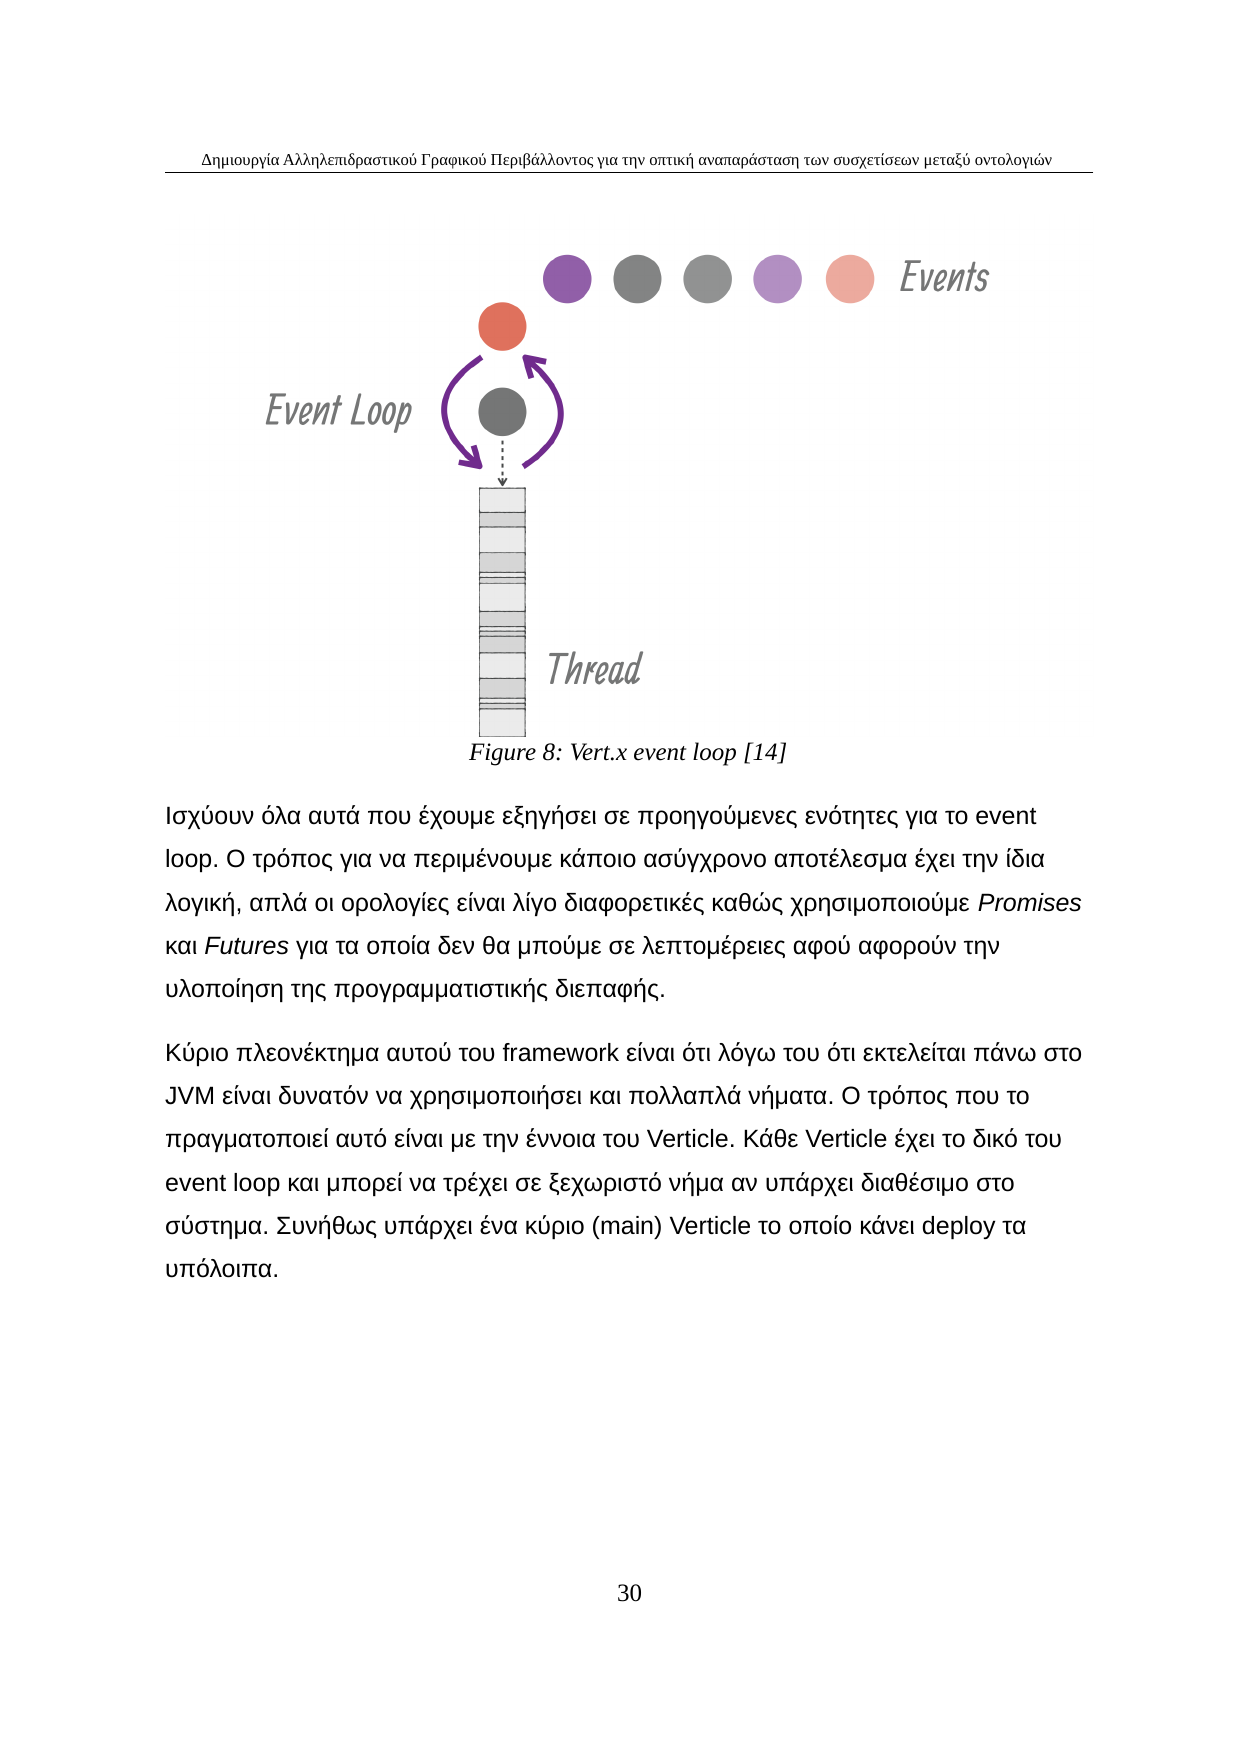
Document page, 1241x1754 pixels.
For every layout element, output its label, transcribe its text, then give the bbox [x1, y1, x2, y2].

text Ισχύουν όλα αυτά που έχουμε εξηγήσει σε προηγούμενες ενότητες για το event loop. Ο τρόπος για να περιμένουμε κάποιο ασύγχρονο αποτέλεσμα έχει την ίδια λογική, απλά οι ορολογίες είναι λίγο διαφορετικές καθώς χρησιμοποιούμε Promises και Futures για τα οποία δεν θα μπούμε σε λεπτομέρειες αφού αφορούν την υλοποίηση της προγραμματιστικής διεπαφής. [165, 801, 1093, 1003]
text Figure 8: Vert.x event loop [14] [165, 737, 1093, 766]
text Κύριο πλεονέκτημα αυτού του framework είναι ότι λόγω του ότι εκτελείται πάνω στο JVM είναι δυνατόν να χρησιμοποιήσει και πολλαπλά νήματα. Ο τρόπος που το πραγματοποιεί αυτό είναι με την έννοια του Verticle. Κάθε Verticle έχει το δικό του event loop και μπορεί να τρέχει σε ξεχωριστό νήμα αν υπάρχει διαθέσιμο στο σύστημα. Συνήθως υπάρχει ένα κύριο (main) Verticle το οποίο κάνει deploy τα υπόλοιπα. [165, 1038, 1093, 1282]
picture [165, 214, 1094, 737]
